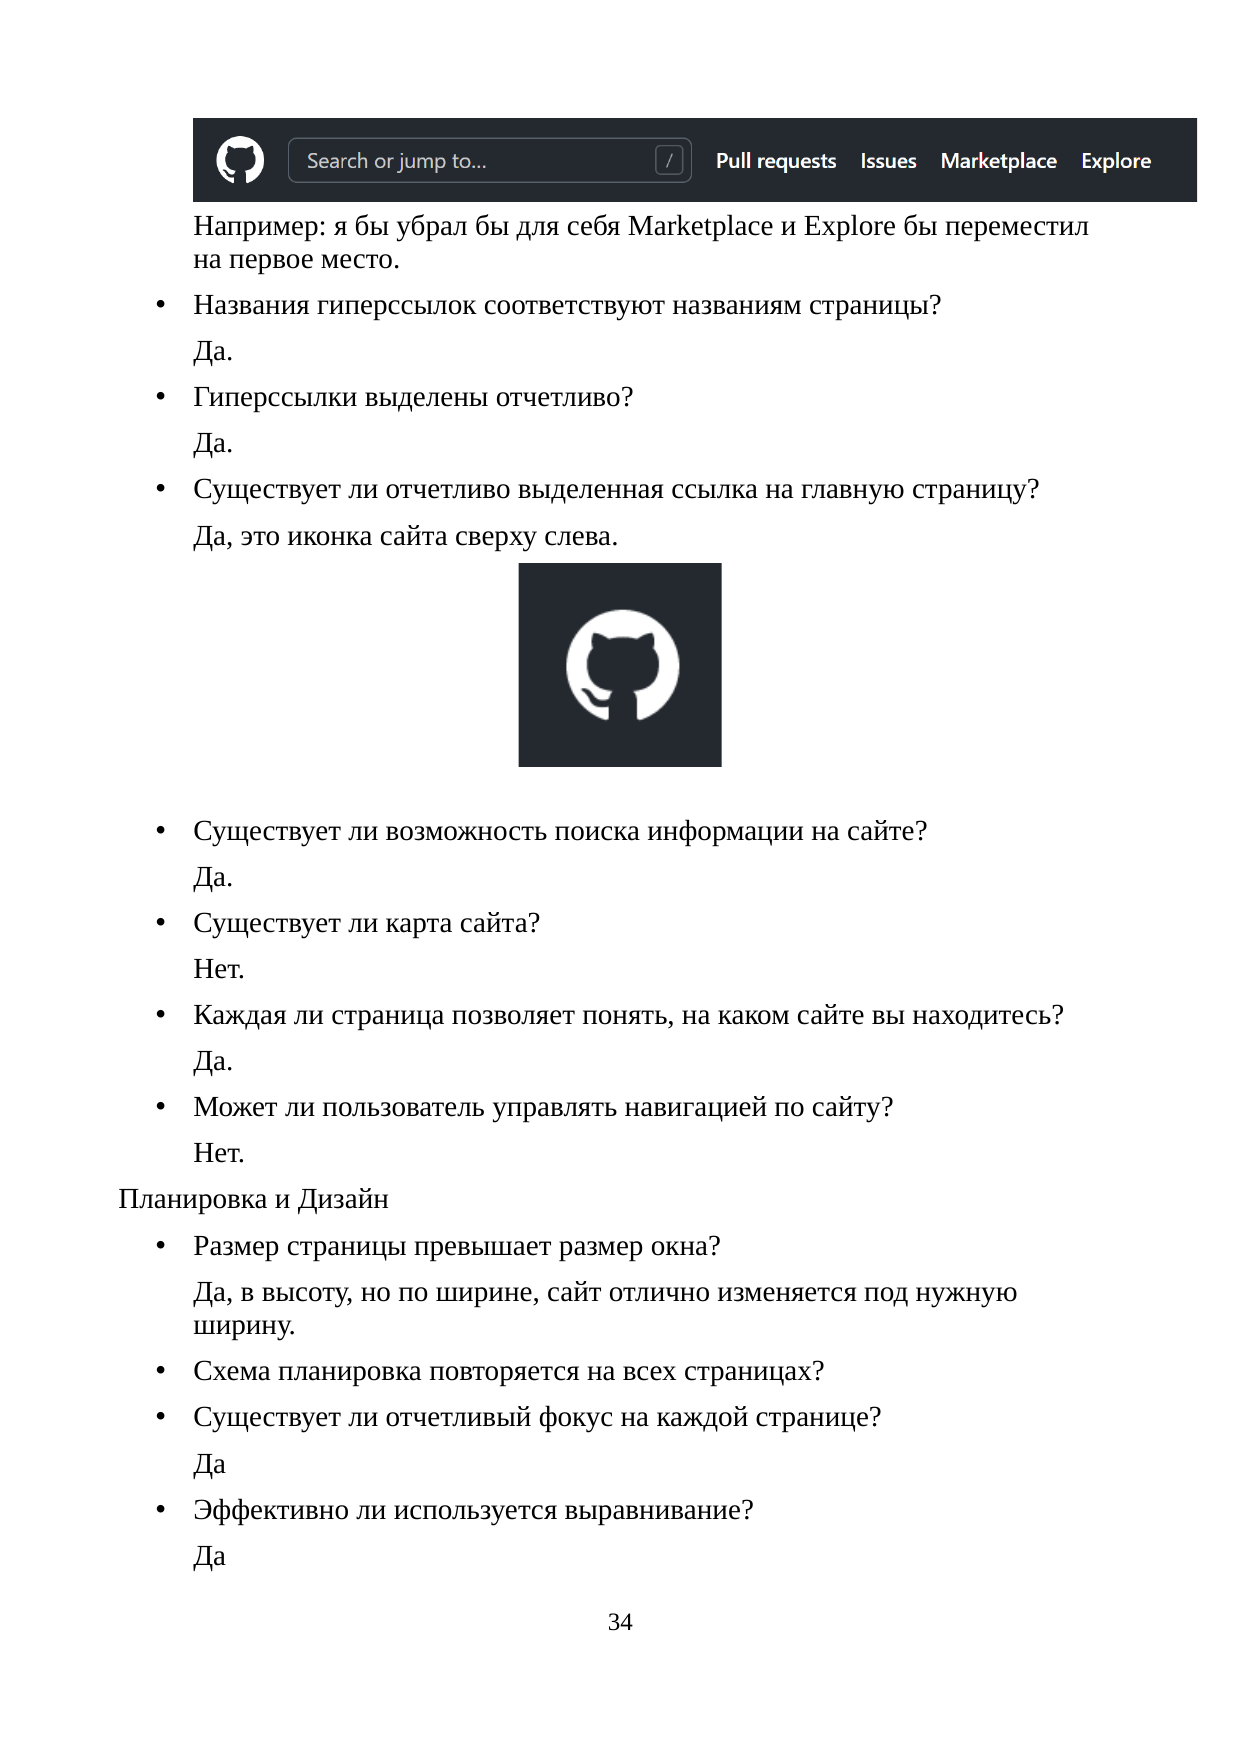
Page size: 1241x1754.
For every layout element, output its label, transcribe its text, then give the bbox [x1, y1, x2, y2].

picture [518, 563, 722, 767]
list Гиперссылки выделены отчетливо? [156, 379, 1122, 413]
list Схема планировка повторяется на всех страницах? [156, 1353, 1122, 1387]
list Да. [156, 1043, 1122, 1077]
text Планировка и Дизайн [118, 1182, 1122, 1215]
list Существует ли карта сайта? [156, 905, 1122, 939]
list Существует ли возможность поиска информации на сайте? [156, 813, 1122, 847]
list Да [156, 1538, 1122, 1571]
list Эффективно ли используется выравнивание? [156, 1492, 1122, 1525]
list Может ли пользователь управлять навигацией по сайту? [156, 1089, 1122, 1123]
list Существует ли отчетливо выделенная ссылка на главную страницу? [156, 472, 1122, 505]
list Размер страницы превышает размер окна? [156, 1228, 1122, 1261]
list Да. [156, 859, 1122, 893]
list Например: я бы убрал бы для себя Marketplace и Explore бы переместил на первое место. [156, 118, 1122, 275]
list Нет. [156, 951, 1122, 985]
list Да, это иконка сайта сверху слева. [156, 518, 1122, 551]
list Да [156, 1446, 1122, 1479]
list Да, в высоту, но по ширине, сайт отлично изменяется под нужную ширину. [156, 1274, 1122, 1341]
picture [193, 118, 1198, 202]
list Да. [156, 426, 1122, 459]
list Нет. [156, 1136, 1122, 1169]
list Да. [156, 333, 1122, 367]
list Существует ли отчетливый фокус на каждой странице? [156, 1399, 1122, 1433]
list Названия гиперссылок соответствуют названиям страницы? [156, 287, 1122, 321]
list Каждая ли страница позволяет понять, на каком сайте вы находитесь? [156, 997, 1122, 1031]
